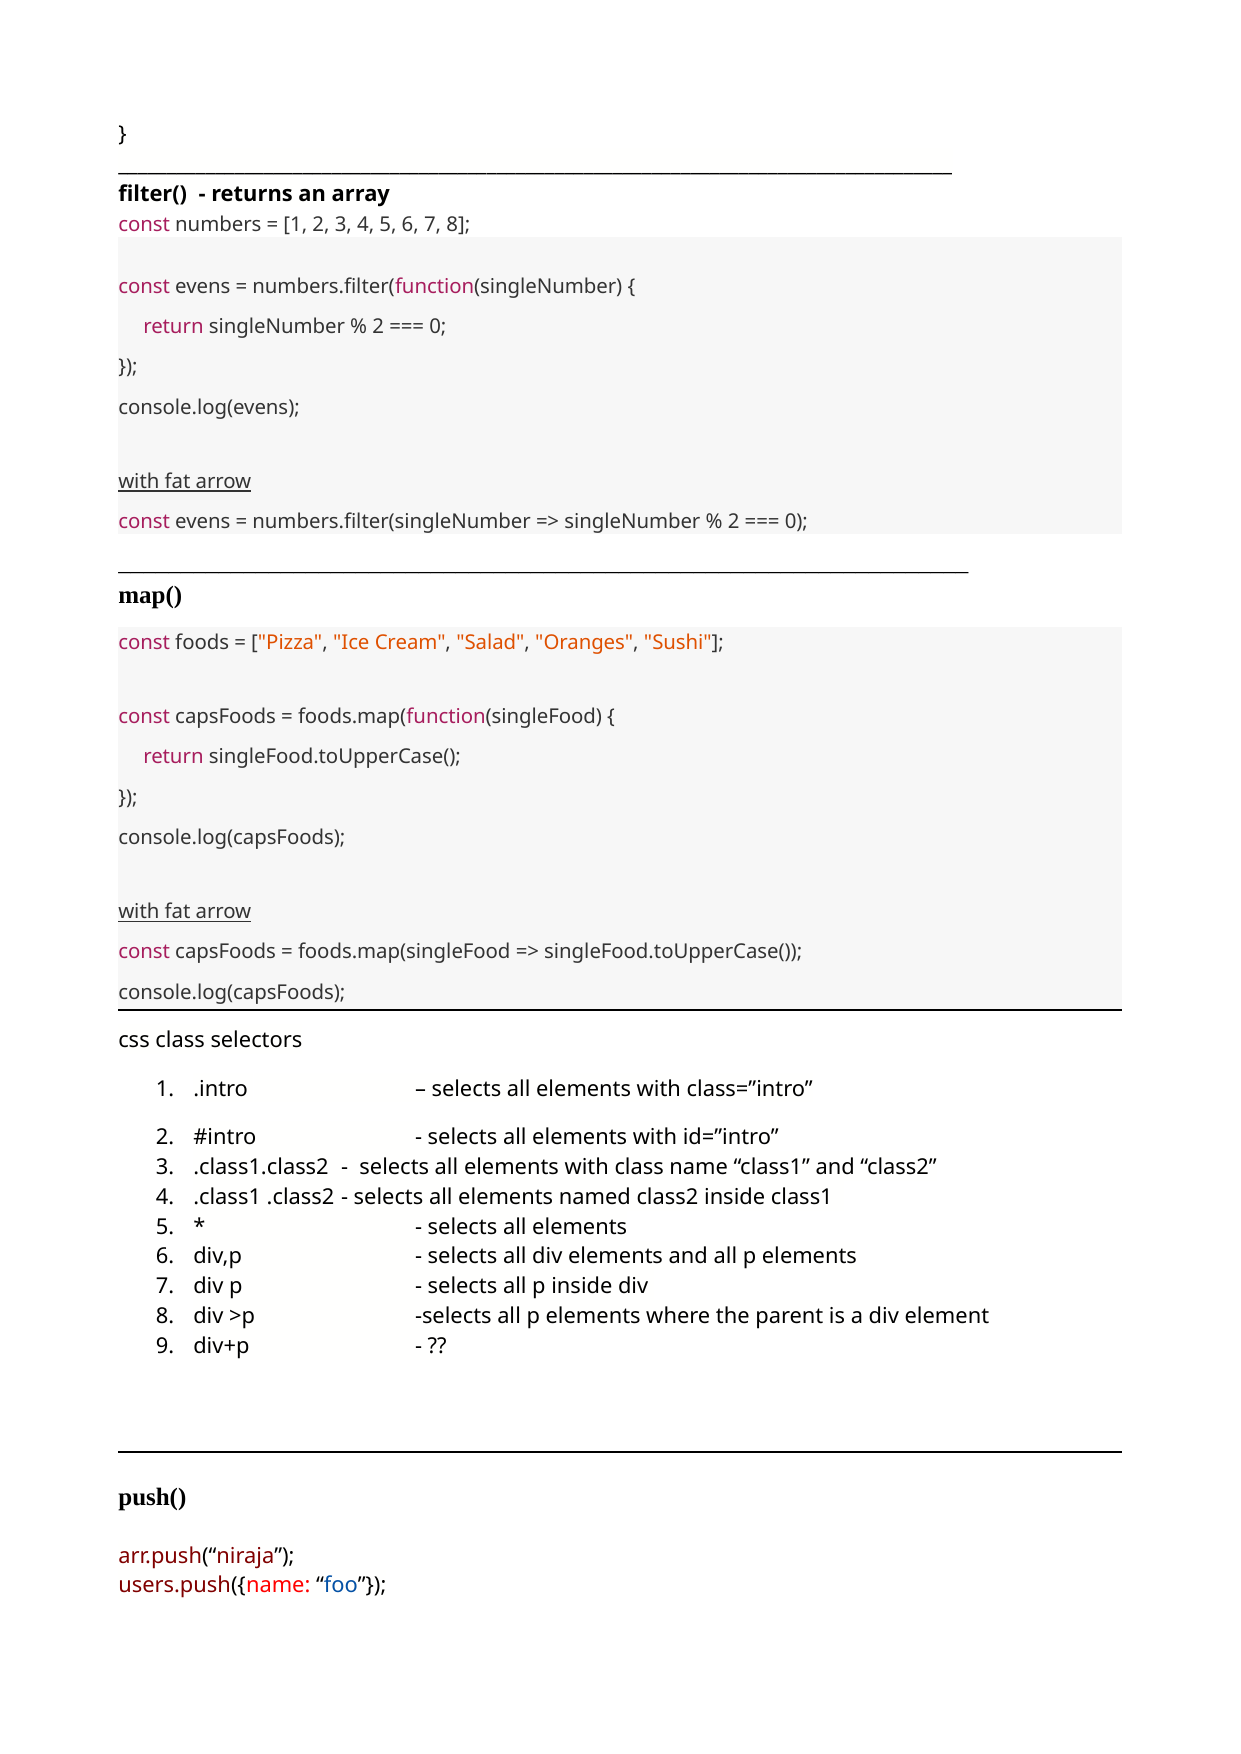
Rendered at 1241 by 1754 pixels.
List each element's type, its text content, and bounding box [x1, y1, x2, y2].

text users.push({name: “foo”}); [118, 1569, 1122, 1599]
list .intro – selects all elements with class=”intro” [156, 1073, 1122, 1102]
text ____________________________________________________________________ map() [118, 547, 1122, 609]
text console.log(capsFoods); [118, 823, 1122, 850]
text const numbers = [1, 2, 3, 4, 5, 6, 7, 8]; [118, 207, 1122, 237]
text const evens = numbers.filter(singleNumber => singleNumber % 2 === 0); [118, 507, 1122, 534]
text with fat arrow [118, 467, 1122, 494]
text ______________________________________________________________________________________ [118, 148, 1122, 178]
list * - selects all elements [156, 1211, 1122, 1241]
text const foods = ["Pizza", "Ice Cream", "Salad", "Oranges", "Sushi"]; [118, 627, 1122, 655]
text const capsFoods = foods.map(singleFood => singleFood.toUpperCase()); [118, 937, 1122, 965]
list #intro - selects all elements with id=”intro” [156, 1121, 1122, 1151]
text console.log(capsFoods); [118, 977, 1122, 1009]
list div,p - selects all div elements and all p elements [156, 1241, 1122, 1270]
text arr.push(“niraja”); [118, 1540, 1122, 1569]
text const evens = numbers.filter(function(singleNumber) { [118, 271, 1122, 299]
list div p - selects all p inside div [156, 1270, 1122, 1300]
text filter() - returns an array [118, 178, 1122, 207]
list .class1.class2 - selects all elements with class name “class1” and “class2” [156, 1151, 1122, 1181]
text with fat arrow [118, 897, 1122, 925]
list div >p -selects all p elements where the parent is a div element [156, 1300, 1122, 1330]
list div+p - ?? [156, 1330, 1122, 1360]
text console.log(evens); [118, 392, 1122, 420]
text }); [118, 352, 1122, 380]
list .class1 .class2 - selects all elements named class2 inside class1 [156, 1181, 1122, 1211]
text } [118, 118, 1122, 148]
text }); [118, 783, 1122, 810]
text return singleNumber % 2 === 0; [118, 312, 1122, 339]
text const capsFoods = foods.map(function(singleFood) { [118, 702, 1122, 729]
text css class selectors [118, 1024, 1122, 1054]
text return singleFood.toUpperCase(); [118, 742, 1122, 770]
text push() [118, 1482, 1122, 1511]
